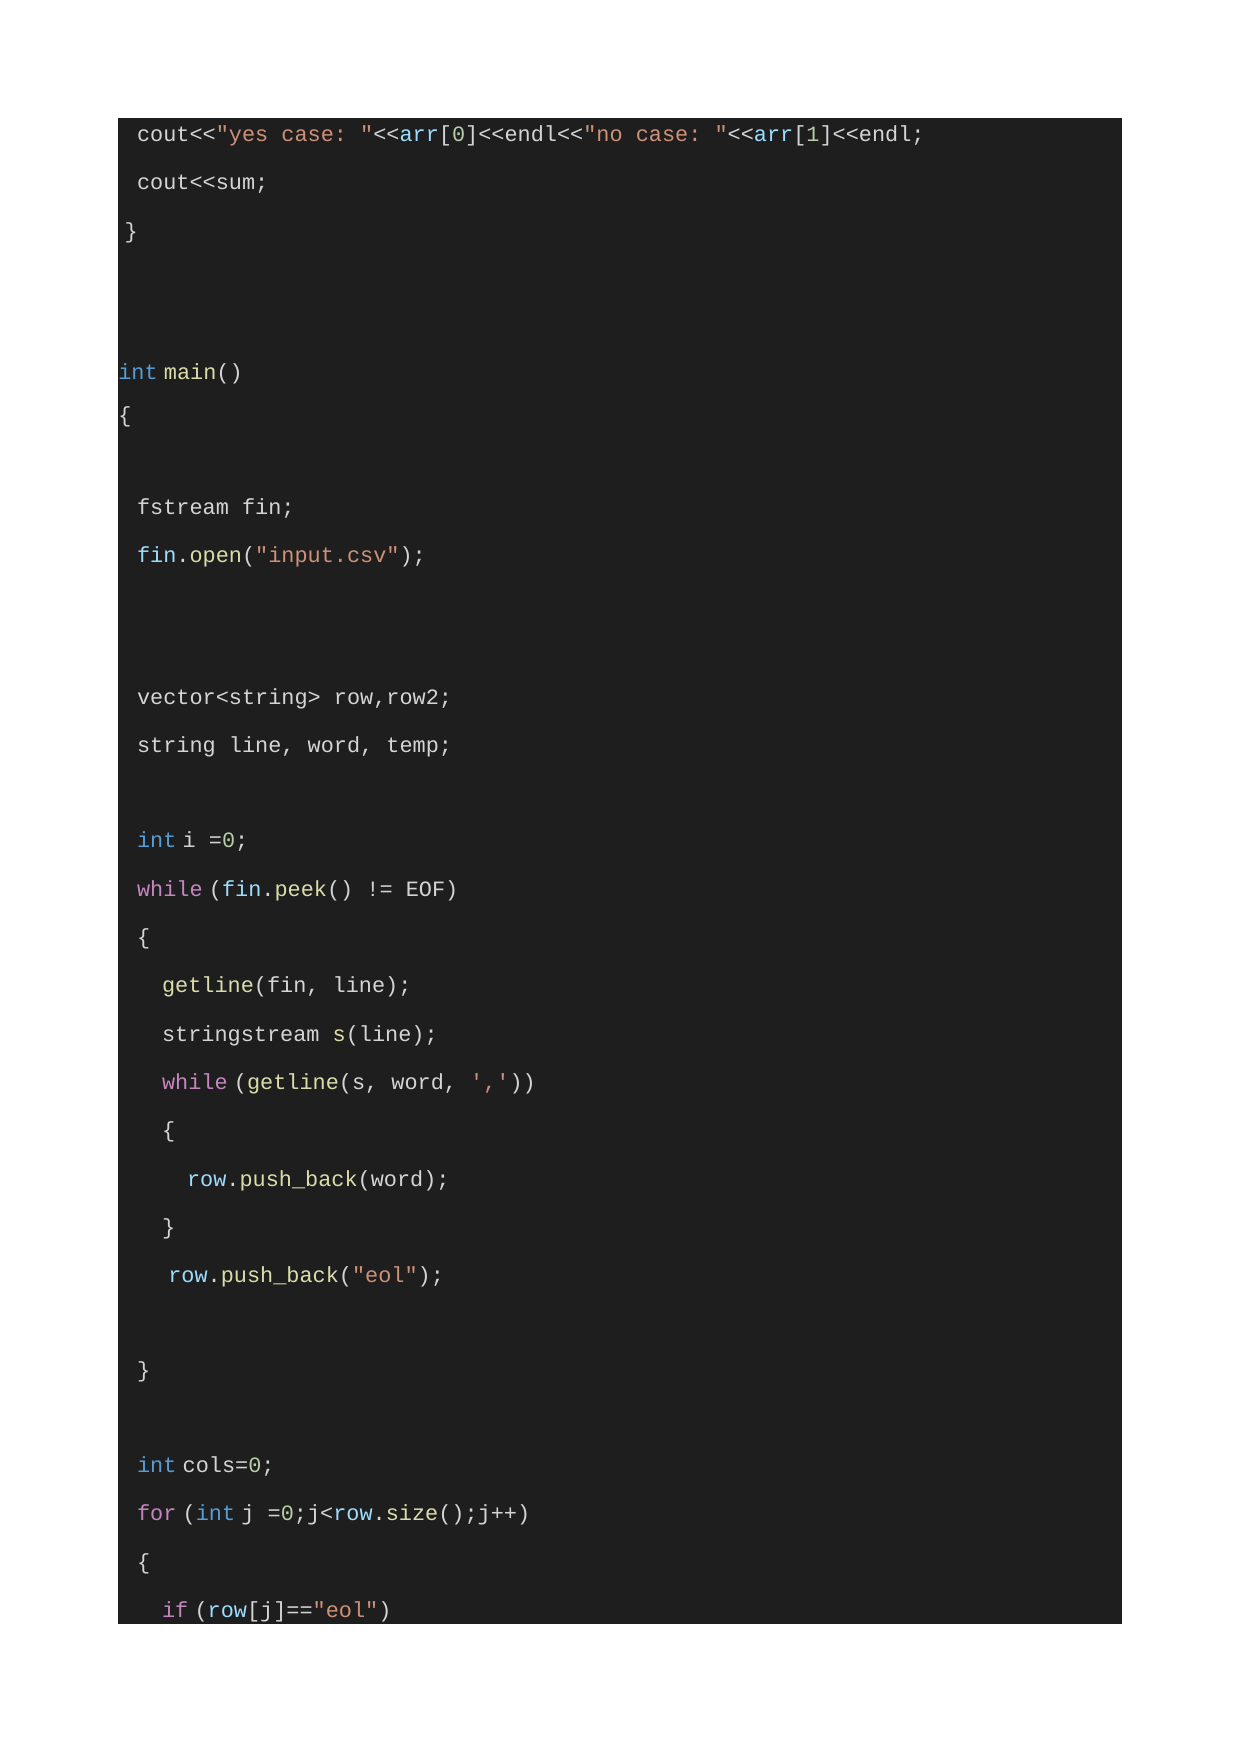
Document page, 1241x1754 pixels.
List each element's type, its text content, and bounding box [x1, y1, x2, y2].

text cout<<sum; [118, 166, 1122, 196]
text } [118, 1211, 1122, 1241]
text stringstream s(line); [118, 1018, 1122, 1047]
text for (int j =0;j<row.size();j++) [118, 1497, 1122, 1527]
text vector<string> row,row2; [118, 681, 1122, 711]
text { [118, 1546, 1122, 1576]
text { [118, 404, 1122, 429]
text getline(fin, line); [118, 969, 1122, 999]
text row.push_back(word); [118, 1163, 1122, 1192]
text int main() [118, 356, 1122, 386]
text { [118, 1114, 1122, 1144]
text { [118, 921, 1122, 951]
text fin.open("input.csv"); [118, 539, 1122, 569]
text if (row[j]=="eol") [118, 1594, 1122, 1624]
text int i =0; [118, 824, 1122, 854]
text row.push_back("eol"); [118, 1259, 1122, 1289]
text string line, word, temp; [118, 729, 1122, 759]
text while (fin.peek() != EOF) [118, 873, 1122, 902]
text while (getline(s, word, ',')) [118, 1066, 1122, 1096]
text int cols=0; [118, 1449, 1122, 1479]
text } [118, 1354, 1122, 1384]
text } [118, 215, 1122, 245]
text cout<<"yes case: "<<arr[0]<<endl<<"no case: "<<arr[1]<<endl; [118, 118, 1122, 148]
text fstream fin; [118, 491, 1122, 521]
